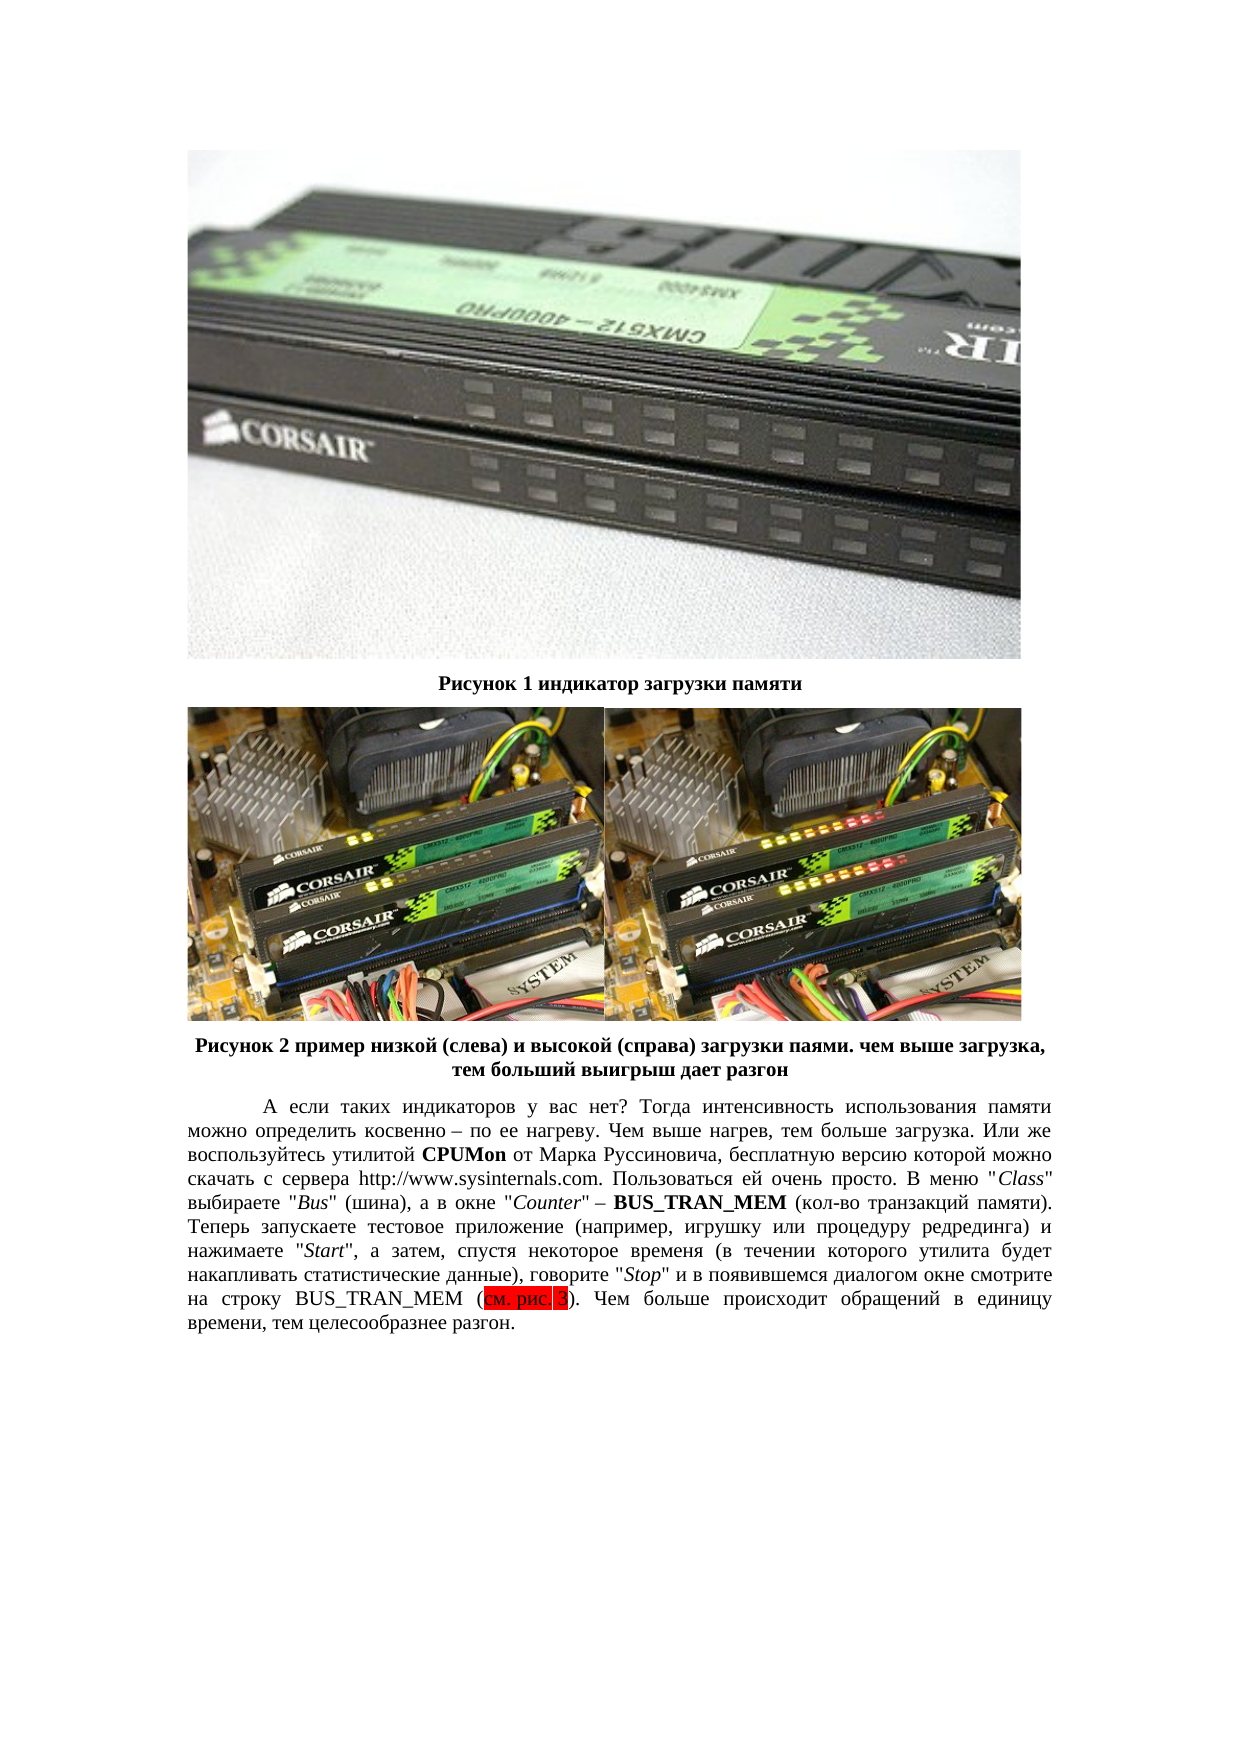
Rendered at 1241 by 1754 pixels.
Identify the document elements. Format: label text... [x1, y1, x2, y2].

text Рисунок 2 пример низкой (слева) и высокой (справа) загрузки паями. чем выше загрузка, тем больший выигрыш дает разгон [187, 1033, 1053, 1081]
text А если таких индикаторов у вас нет? Тогда интенсивность использования памяти можно определить косвенно – по ее нагреву. Чем выше нагрев, тем больше загрузка. Или же воспользуйтесь утилитой CPUMon от Марка Руссиновича, бесплатную версию которой можно скачать с сервера http://www.sysinternals.com. Пользоваться ей очень просто. В меню "Class" выбираете "Bus" (шина), а в окне "Counter" – BUS_TRAN_MEM (кол-во транзакций памяти). Теперь запускаете тестовое приложение (например, игрушку или процедуру редрединга) и нажимаете "Start", а затем, спустя некоторое временя (в течении которого утилита будет накапливать статистические данные), говорите "Stop" и в появившемся диалогом окне смотрите на строку BUS_TRAN_MEM (см. рис. 3). Чем больше происходит обращений в единицу времени, тем целесообразнее разгон. [187, 1094, 1053, 1334]
text Рисунок 1 индикатор загрузки памяти [187, 671, 1053, 695]
picture [187, 707, 1022, 1021]
picture [187, 150, 1021, 659]
